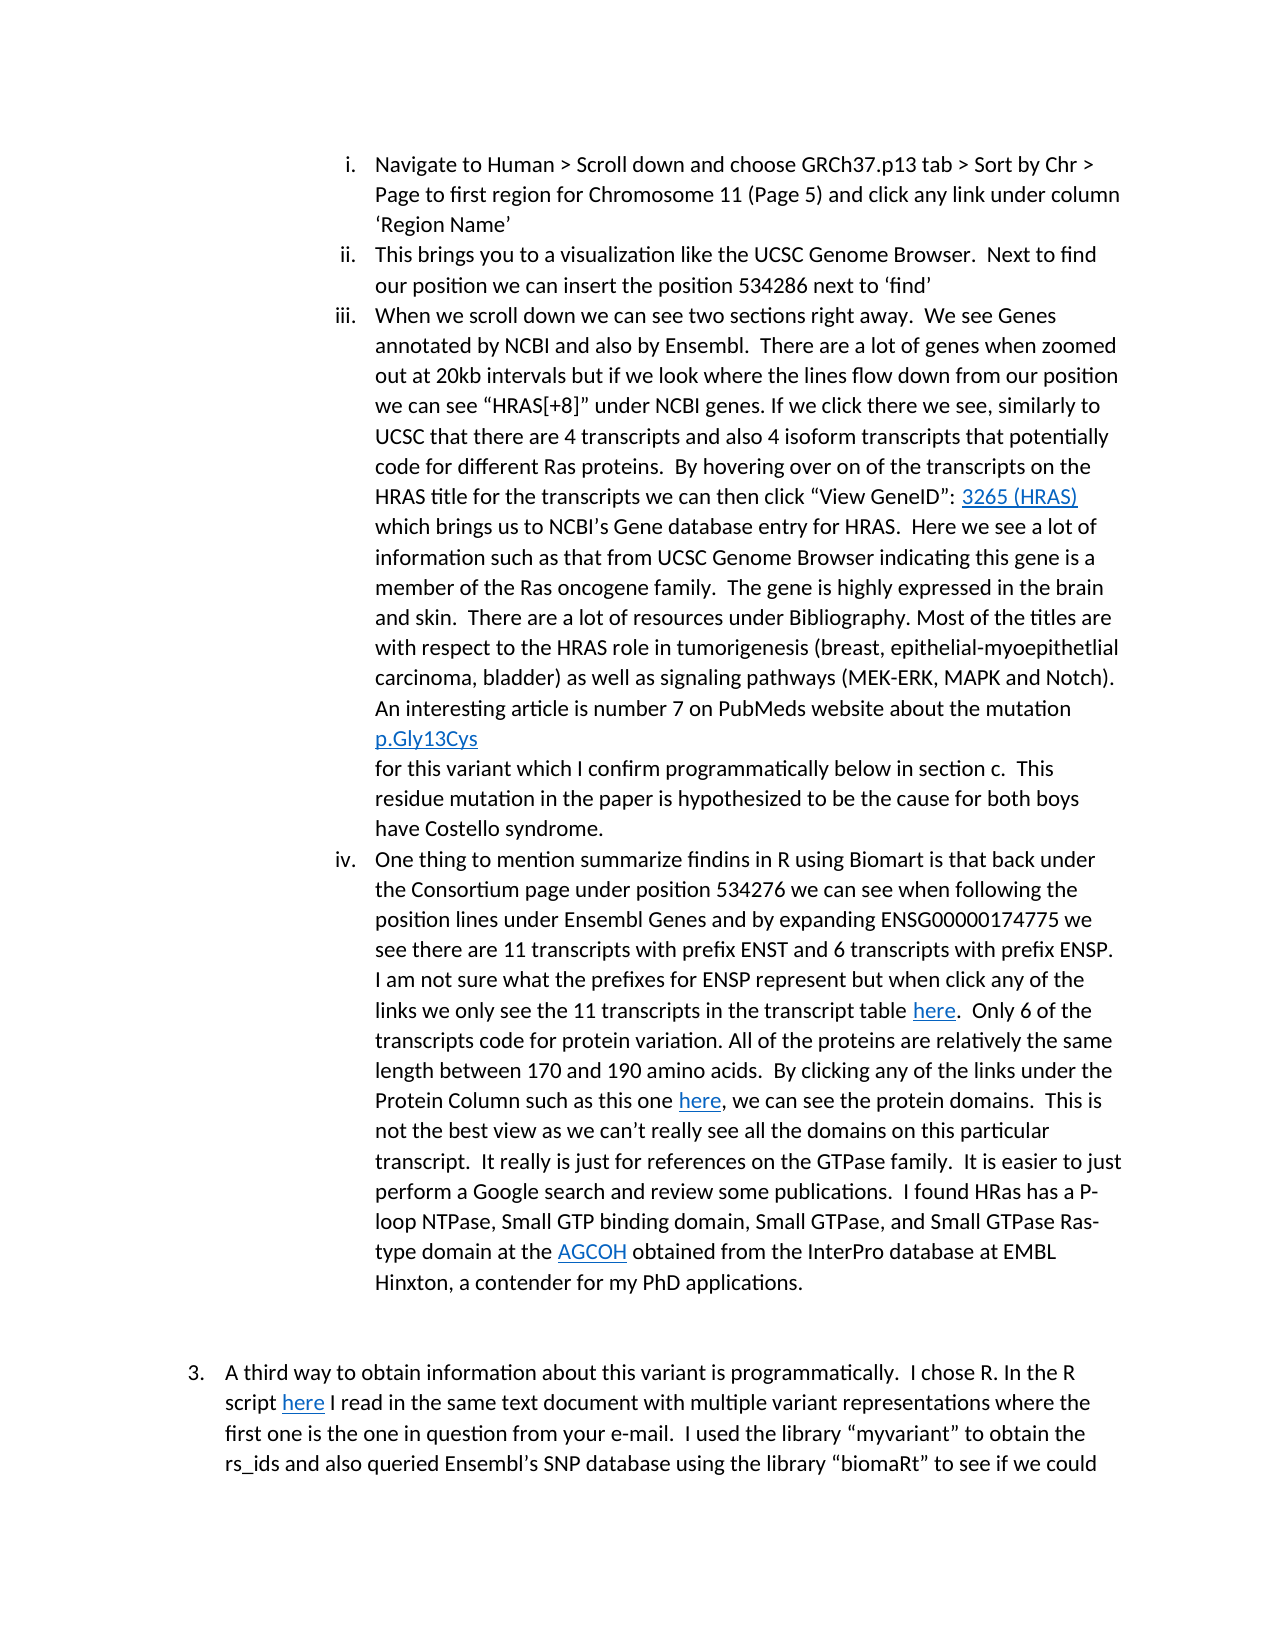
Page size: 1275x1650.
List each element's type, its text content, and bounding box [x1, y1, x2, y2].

list This brings you to a visualization like the UCSC Genome Browser. Next to find our position we can insert the position 534286 next to ‘find’ [356, 241, 1125, 299]
list Navigate to Human > Scroll down and choose GRCh37.p13 tab > Sort by Chr > Page to first region for Chromosome 11 (Page 5) and click any link under column ‘Region Name’ [356, 150, 1125, 238]
list One thing to mention summarize findins in R using Biomart is that back under the Consortium page under position 534276 we can see when following the position lines under Ensembl Genes and by expanding ENSG00000174775 we see there are 11 transcripts with prefix ENST and 6 transcripts with prefix ENSP. I am not sure what the prefixes for ENSP represent but when click any of the links we only see the 11 transcripts in the transcript table here. Only 6 of the transcripts code for protein variation. All of the proteins are relatively the same length between 170 and 190 amino acids. By clicking any of the links under the Protein Column such as this one here, we can see the protein domains. This is not the best view as we can’t really see all the domains on this particular transcript. It really is just for references on the GTPase family. It is easier to just perform a Google search and review some publications. I found HRas has a P-loop NTPase, Small GTP binding domain, Small GTPase, and Small GTPase Ras-type domain at the AGCOH obtained from the InterPro database at EMBL Hinxton, a contender for my PhD applications. [356, 845, 1125, 1296]
list for this variant which I confirm programmatically below in section c. This residue mutation in the paper is hypothesized to be the cause for both boys have Costello syndrome. [356, 754, 1125, 843]
list A third way to obtain information about this variant is programmatically. I chose R. In the R script here I read in the same text document with multiple variant representations where the first one is the one in question from your e-mail. I used the library “myvariant” to obtain the rs_ids and also queried Ensembl’s SNP database using the library “biomaRt” to see if we could [187, 1358, 1125, 1477]
list When we scroll down we can see two sections right away. We see Genes annotated by NCBI and also by Ensembl. There are a lot of genes when zoomed out at 20kb intervals but if we look where the lines flow down from our position we can see “HRAS[+8]” under NCBI genes. If we click there we see, similarly to UCSC that there are 4 transcripts and also 4 isoform transcripts that potentially code for different Ras proteins. By hovering over on of the transcripts on the HRAS title for the transcripts we can then click “View GeneID”: 3265 (HRAS) which brings us to NCBI’s Gene database entry for HRAS. Here we see a lot of information such as that from UCSC Genome Browser indicating this gene is a member of the Ras oncogene family. The gene is highly expressed in the brain and skin. There are a lot of resources under Bibliography. Most of the titles are with respect to the HRAS role in tumorigenesis (breast, epithelial-myoepithetlial carcinoma, bladder) as well as signaling pathways (MEK-ERK, MAPK and Notch). An interesting article is number 7 on PubMeds website about the mutation p.Gly13Cys [356, 301, 1125, 752]
